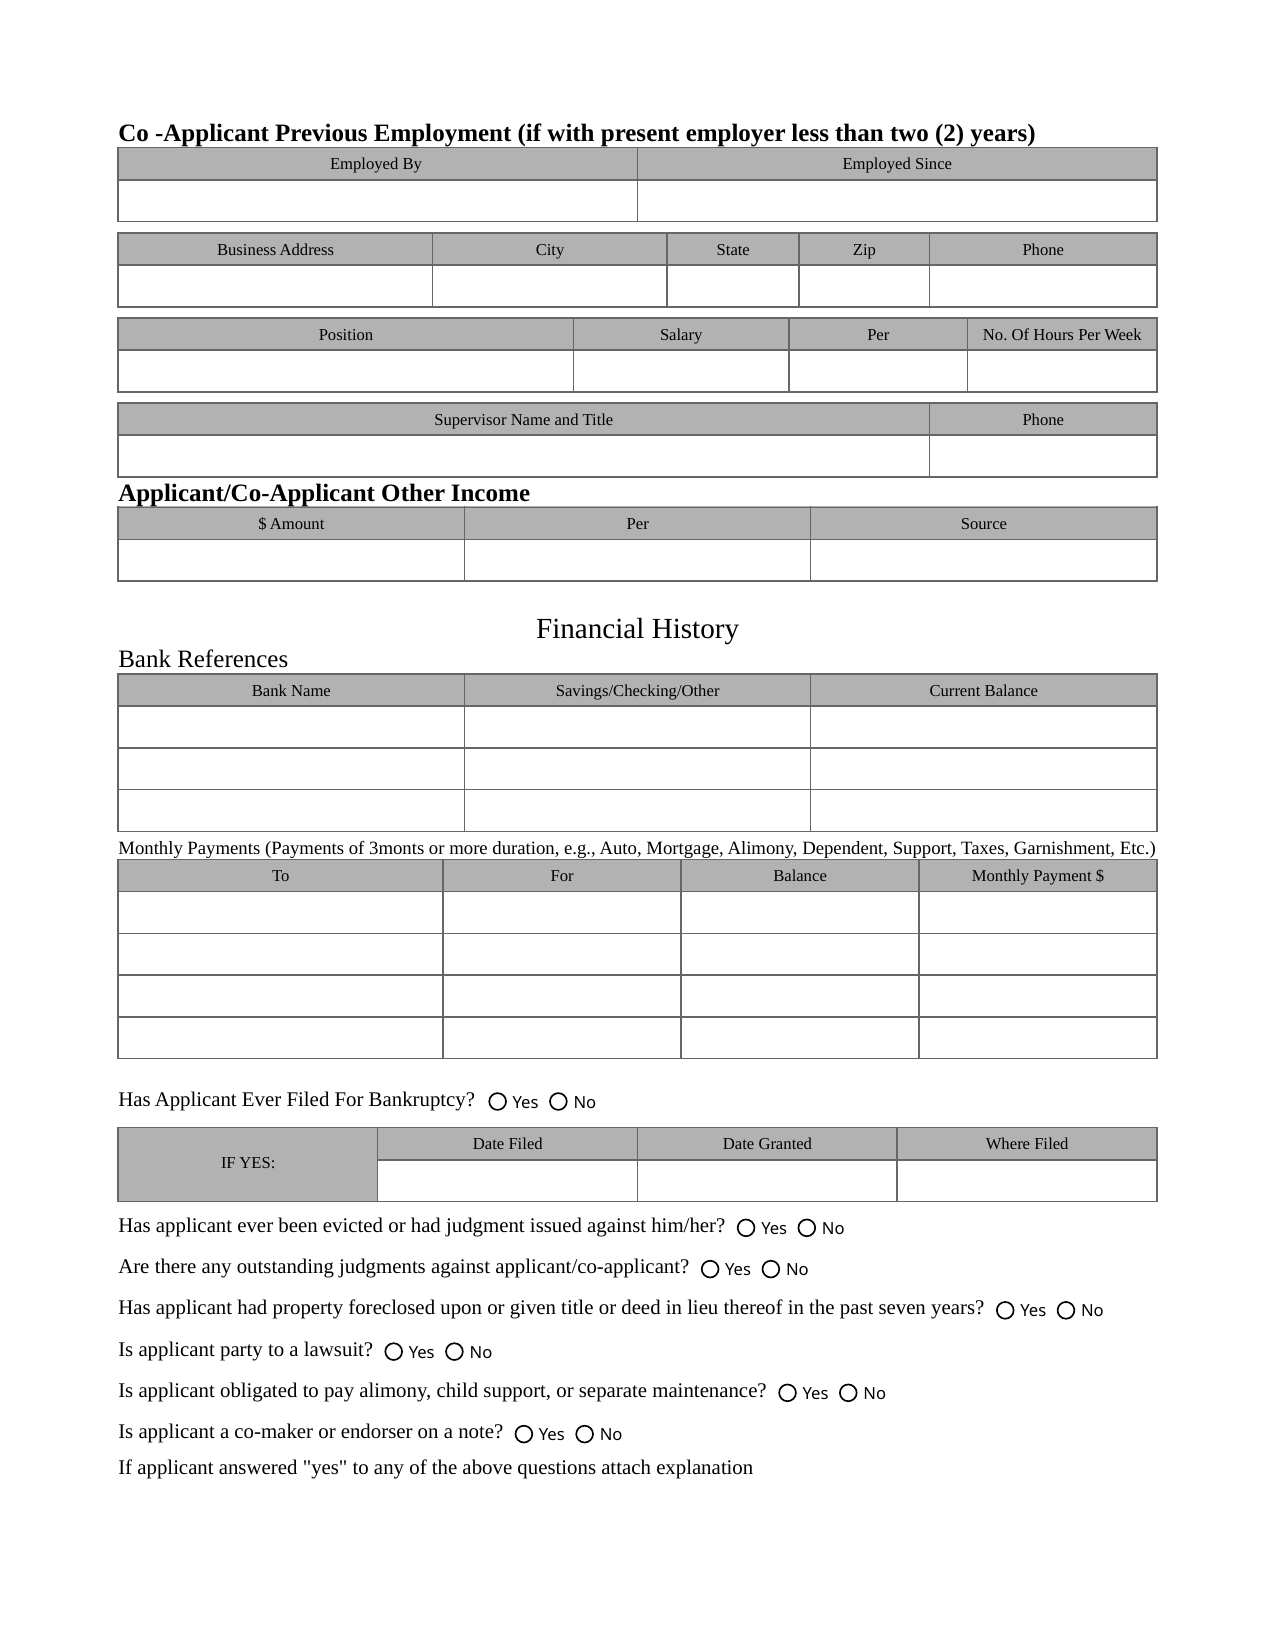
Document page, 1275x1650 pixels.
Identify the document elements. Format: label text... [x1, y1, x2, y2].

text Has Applicant Ever Filed For Bankruptcy? [118, 1081, 488, 1122]
table_header Where Filed [898, 1128, 1156, 1159]
text Applicant/Co-Applicant Other Income [118, 478, 1157, 506]
table_header For [444, 860, 680, 891]
table_cell [638, 181, 1156, 221]
table_cell [119, 934, 442, 974]
table_cell [119, 266, 432, 306]
table_header Bank Name [119, 675, 464, 705]
table_cell [682, 1018, 918, 1058]
table_cell [119, 790, 464, 831]
text [604, 1081, 1157, 1122]
text [500, 1331, 1157, 1372]
table_cell [930, 266, 1156, 306]
table_cell [119, 976, 442, 1016]
table_cell [682, 934, 918, 974]
table_header State [668, 234, 798, 264]
table_cell [811, 790, 1156, 831]
table_header $ Amount [119, 508, 464, 539]
table_cell [119, 892, 442, 932]
text Co -Applicant Previous Employment (if with present employer less than two (2) years) [118, 118, 1157, 147]
table_cell [920, 1018, 1156, 1058]
table_cell [119, 749, 464, 789]
table_cell [465, 790, 810, 831]
table_header Employed Since [638, 148, 1156, 179]
table_cell [444, 976, 680, 1016]
table_cell [444, 892, 680, 932]
table_header Salary [574, 319, 788, 349]
table_cell [444, 934, 680, 974]
table_cell [811, 749, 1156, 789]
text Is applicant a co-maker or endorser on a note? [118, 1413, 514, 1455]
table_cell [119, 540, 464, 580]
table_cell [465, 707, 810, 747]
table_header Position [119, 319, 573, 349]
table_cell [119, 1018, 442, 1058]
table_header Per [465, 508, 810, 539]
text [852, 1207, 1157, 1248]
text Financial History [118, 611, 1157, 644]
table_cell [638, 1161, 896, 1201]
table_cell [968, 351, 1156, 391]
table_cell [898, 1161, 1156, 1201]
table_cell [465, 540, 810, 580]
table_cell [119, 351, 573, 391]
table_cell [682, 976, 918, 1016]
table_header Zip [800, 234, 929, 264]
table_cell [465, 749, 810, 789]
table_cell [433, 266, 666, 306]
table_header Date Granted [638, 1128, 896, 1159]
table_header Phone [930, 404, 1156, 434]
table_cell [920, 976, 1156, 1016]
table_header Per [790, 319, 967, 349]
table_cell [682, 892, 918, 932]
table_cell [811, 707, 1156, 747]
text Bank References [118, 644, 1157, 673]
table_cell [920, 934, 1156, 974]
text [816, 1248, 1157, 1290]
table_header City [433, 234, 666, 264]
table_header Source [811, 508, 1156, 539]
table_header Savings/Checking/Other [465, 675, 810, 705]
table_cell [444, 1018, 680, 1058]
table_cell [811, 540, 1156, 580]
table_cell [574, 351, 788, 391]
text Monthly Payments (Payments of 3monts or more duration, e.g., Auto, Mortgage, Alimony, Dependent, Support, Taxes, Garnishment, Etc.) [118, 837, 1157, 858]
text Is applicant obligated to pay alimony, child support, or separate maintenance? [118, 1372, 778, 1413]
table_cell [800, 266, 929, 306]
table_header Business Address [119, 234, 432, 264]
text If applicant answered "yes" to any of the above questions attach explanation [118, 1455, 1157, 1479]
table_cell [930, 436, 1156, 476]
table_cell [790, 351, 967, 391]
text Are there any outstanding judgments against applicant/co-applicant? [118, 1248, 700, 1290]
table_header To [119, 860, 442, 891]
table_cell [378, 1161, 637, 1201]
text [630, 1413, 1157, 1455]
table_header IF YES: [119, 1128, 377, 1201]
text Has applicant ever been evicted or had judgment issued against him/her? [118, 1207, 736, 1248]
table_header Employed By [119, 148, 637, 179]
text [893, 1372, 1157, 1413]
text Has applicant had property foreclosed upon or given title or deed in lieu thereof in the past seven years? [118, 1290, 995, 1331]
table_header Date Filed [378, 1128, 637, 1159]
table_cell [668, 266, 798, 306]
table_header Supervisor Name and Title [119, 404, 929, 434]
table_header Balance [682, 860, 918, 891]
table_header Current Balance [811, 675, 1156, 705]
table_header No. Of Hours Per Week [968, 319, 1156, 349]
table_cell [920, 892, 1156, 932]
table_cell [119, 707, 464, 747]
table_header Monthly Payment $ [920, 860, 1156, 891]
table_header Phone [930, 234, 1156, 264]
table_cell [119, 436, 929, 476]
table_cell [119, 181, 637, 221]
text Is applicant party to a lawsuit? [118, 1331, 384, 1372]
